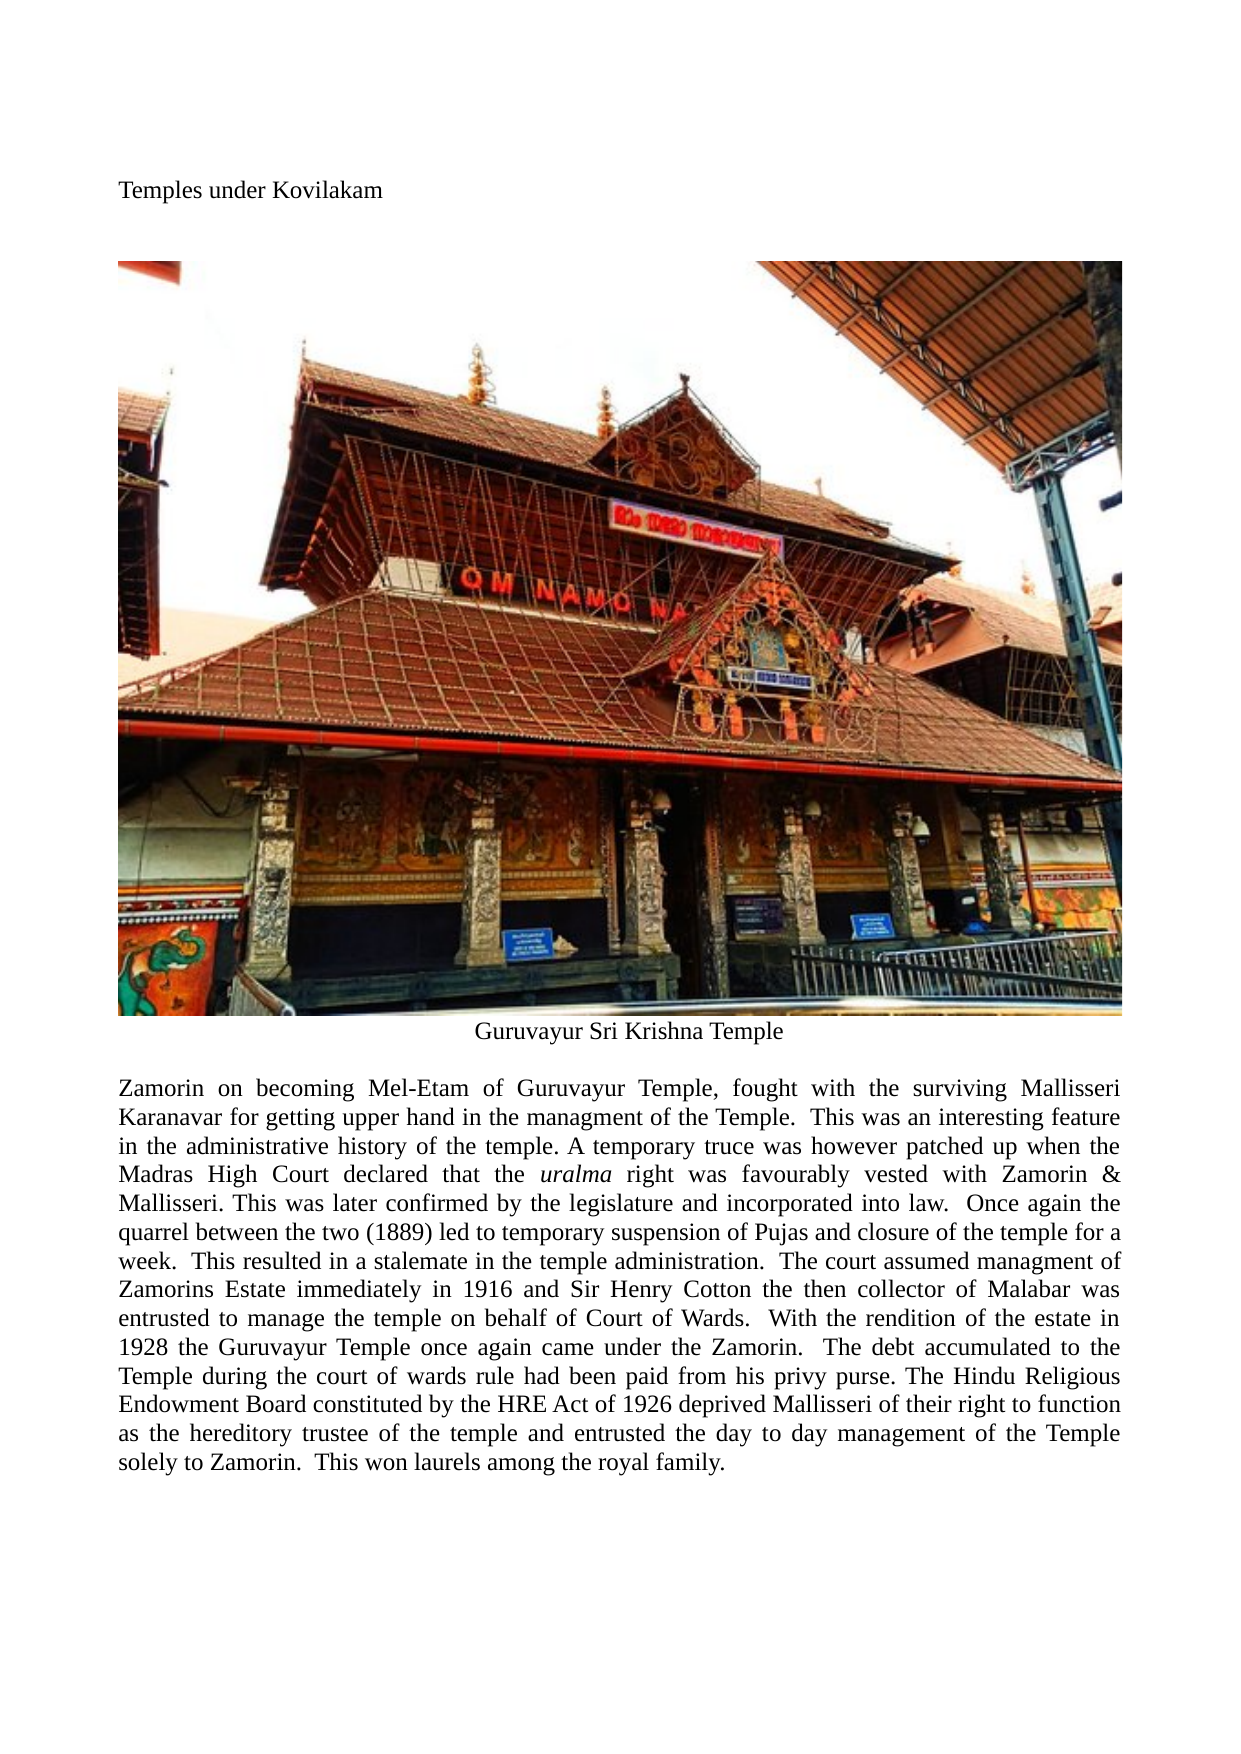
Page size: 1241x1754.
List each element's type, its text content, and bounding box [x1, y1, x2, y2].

text Temples under Kovilakam [118, 176, 1122, 204]
text Zamorin on becoming Mel-Etam of Guruvayur Temple, fought with the surviving Mallisseri Karanavar for getting upper hand in the managment of the Temple. This was an interesting feature in the administrative history of the temple. A temporary truce was however patched up when the Madras High Court declared that the uralma right was favourably vested with Zamorin & Mallisseri. This was later confirmed by the legislature and incorporated into law. Once again the quarrel between the two (1889) led to temporary suspension of Pujas and closure of the temple for a week. This resulted in a stalemate in the temple administration. The court assumed managment of Zamorins Estate immediately in 1916 and Sir Henry Cotton the then collector of Malabar was entrusted to manage the temple on behalf of Court of Wards. With the rendition of the estate in 1928 the Guruvayur Temple once again came under the Zamorin. The debt accumulated to the Temple during the court of wards rule had been paid from his privy purse. The Hindu Religious Endowment Board constituted by the HRE Act of 1926 deprived Mallisseri of their right to function as the hereditory trustee of the temple and entrusted the day to day management of the Temple solely to Zamorin. This won laurels among the royal family. [118, 1073, 1122, 1476]
picture [118, 261, 1123, 1016]
text Guruvayur Sri Krishna Temple [118, 1016, 1122, 1044]
